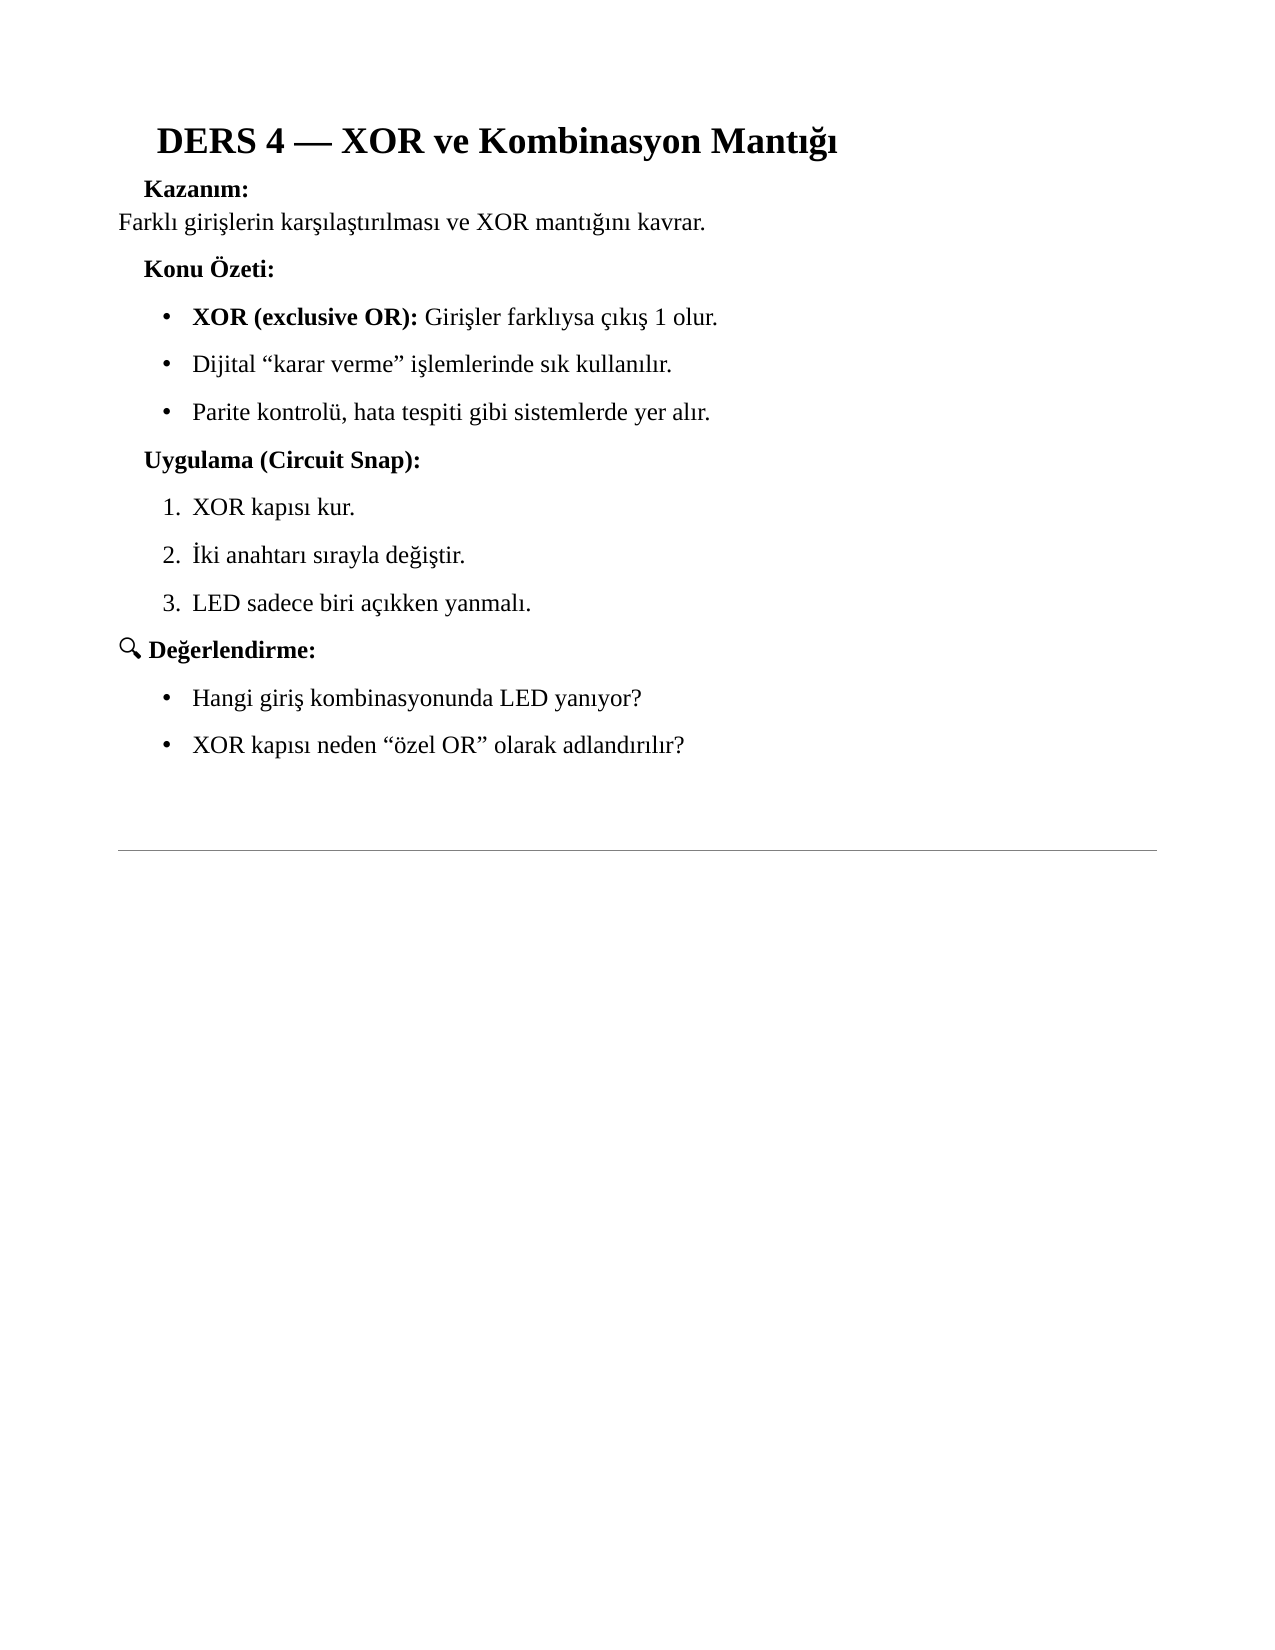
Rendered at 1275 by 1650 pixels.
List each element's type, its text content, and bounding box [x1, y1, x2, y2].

text 🧩 Uygulama (Circuit Snap): [118, 445, 1157, 473]
list XOR kapısı neden “özel OR” olarak adlandırılır? [162, 730, 1157, 759]
list Dijital “karar verme” işlemlerinde sık kullanılır. [162, 349, 1157, 378]
text 🎯 Kazanım: Farklı girişlerin karşılaştırılması ve XOR mantığını kavrar. [118, 174, 1157, 236]
list İki anahtarı sırayla değiştir. [162, 540, 1157, 569]
subtitle 📘 DERS 4 — XOR ve Kombinasyon Mantığı [118, 118, 1157, 161]
list XOR kapısı kur. [162, 492, 1157, 521]
list Hangi giriş kombinasyonunda LED yanıyor? [162, 683, 1157, 712]
list Parite kontrolü, hata tespiti gibi sistemlerde yer alır. [162, 397, 1157, 426]
text 🧠 Konu Özeti: [118, 254, 1157, 283]
list XOR (exclusive OR): Girişler farklıysa çıkış 1 olur. [162, 302, 1157, 331]
list LED sadece biri açıkken yanmalı. [162, 588, 1157, 616]
text 🔍 Değerlendirme: [118, 635, 1157, 664]
